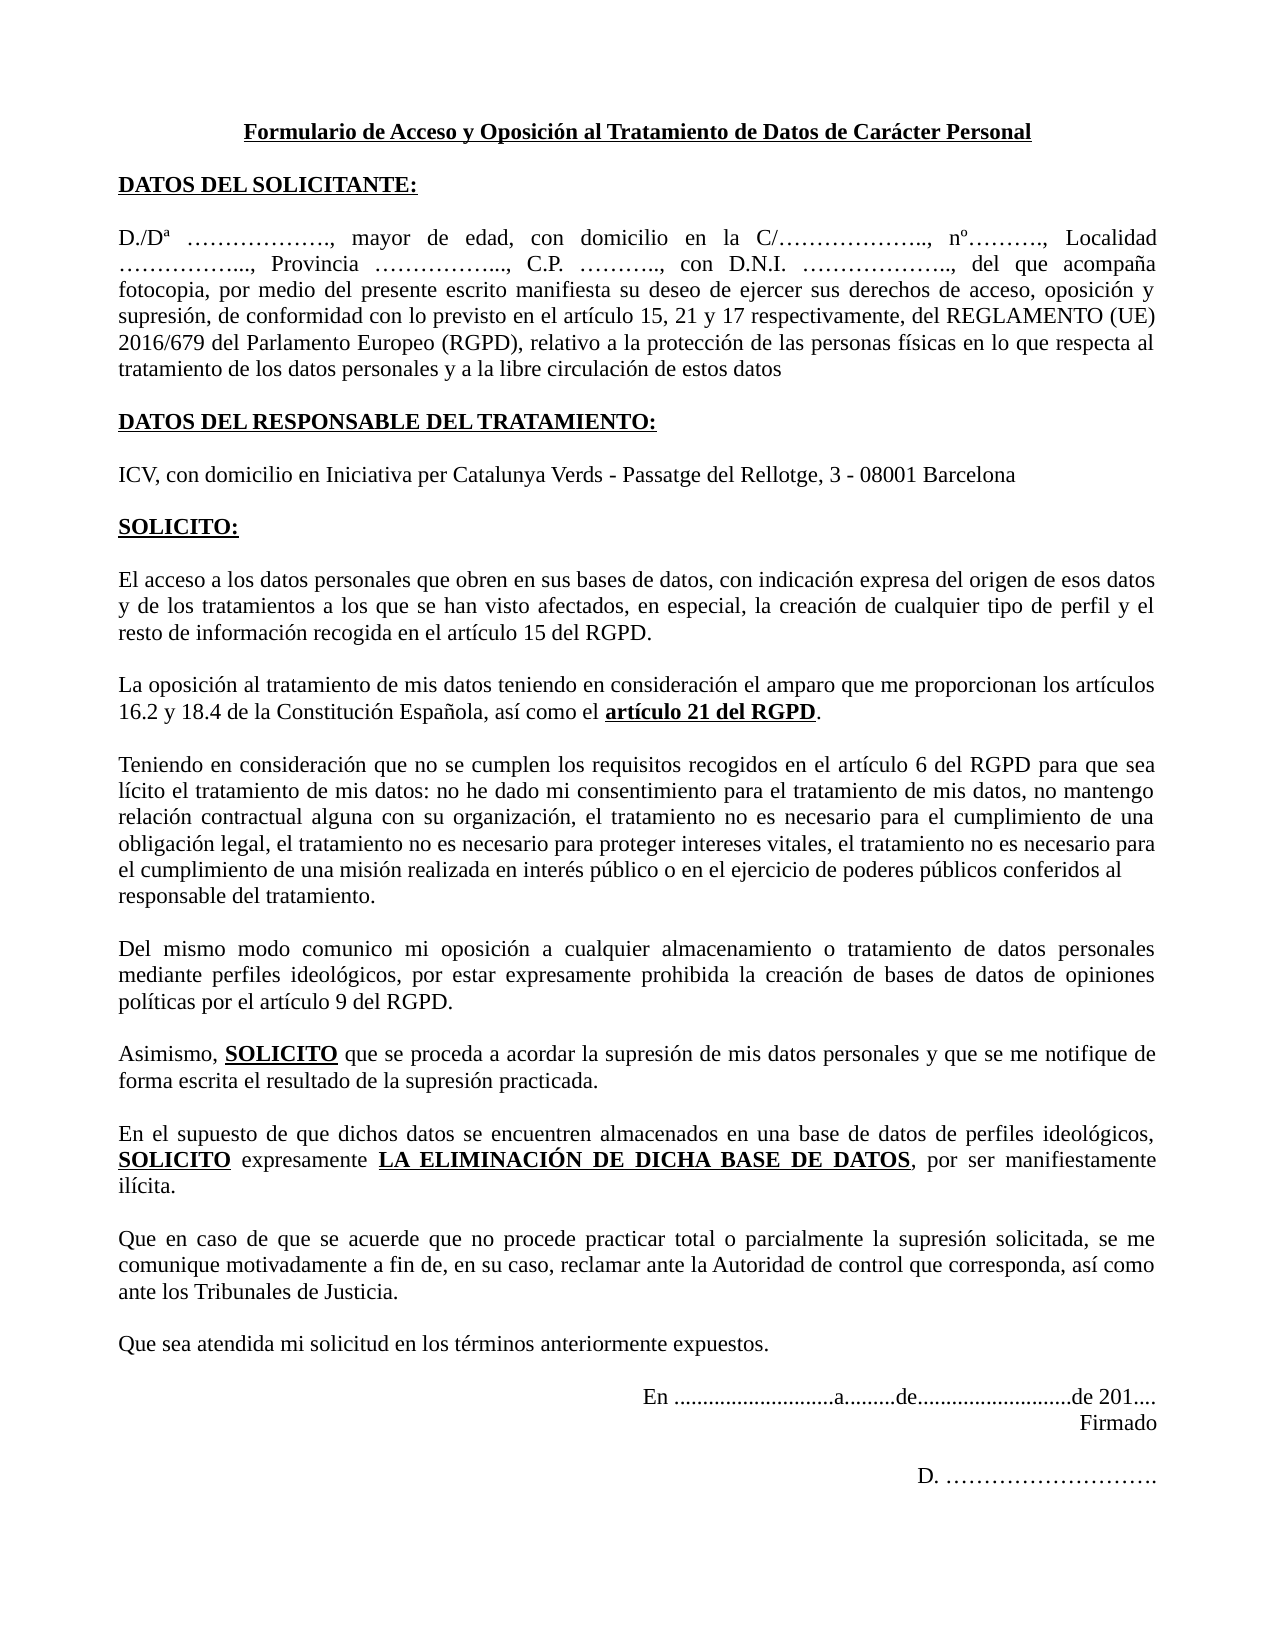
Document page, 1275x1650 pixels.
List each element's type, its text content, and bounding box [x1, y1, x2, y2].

text D. ………………………. [118, 1462, 1157, 1488]
text DATOS DEL RESPONSABLE DEL TRATAMIENTO: [118, 408, 1157, 434]
text responsable del tratamiento. [118, 882, 1157, 909]
text Teniendo en consideración que no se cumplen los requisitos recogidos en el artículo 6 del RGPD para que sea lícito el tratamiento de mis datos: no he dado mi consentimiento para el tratamiento de mis datos, no mantengo relación contractual alguna con su organización, el tratamiento no es necesario para el cumplimiento de una obligación legal, el tratamiento no es necesario para proteger intereses vitales, el tratamiento no es necesario para el cumplimiento de una misión realizada en interés público o en el ejercicio de poderes públicos conferidos al [118, 751, 1157, 882]
text Formulario de Acceso y Oposición al Tratamiento de Datos de Carácter Personal [118, 118, 1157, 144]
text D./Dª ………………., mayor de edad, con domicilio en la C/……………….., nº………., Localidad ……………..., Provincia ……………..., C.P. ……….., con D.N.I. ……………….., del que acompaña fotocopia, por medio del presente escrito manifiesta su deseo de ejercer sus derechos de acceso, oposición y supresión, de conformidad con lo previsto en el artículo 15, 21 y 17 respectivamente, del REGLAMENTO (UE) 2016/679 del Parlamento Europeo (RGPD), relativo a la protección de las personas físicas en lo que respecta al tratamiento de los datos personales y a la libre circulación de estos datos [118, 223, 1157, 382]
text Que en caso de que se acuerde que no procede practicar total o parcialmente la supresión solicitada, se me comunique motivadamente a fin de, en su caso, reclamar ante la Autoridad de control que corresponda, así como ante los Tribunales de Justicia. [118, 1225, 1157, 1304]
text En el supuesto de que dichos datos se encuentren almacenados en una base de datos de perfiles ideológicos, SOLICITO expresamente LA ELIMINACIÓN DE DICHA BASE DE DATOS, por ser manifiestamente ilícita. [118, 1119, 1157, 1199]
text Que sea atendida mi solicitud en los términos anteriormente expuestos. [118, 1330, 1157, 1357]
text Asimismo, SOLICITO que se proceda a acordar la supresión de mis datos personales y que se me notifique de forma escrita el resultado de la supresión practicada. [118, 1041, 1157, 1093]
text DATOS DEL SOLICITANTE: [118, 171, 1157, 197]
text En ............................a.........de...........................de 201.... [118, 1383, 1157, 1409]
text Firmado [118, 1409, 1157, 1436]
text Del mismo modo comunico mi oposición a cualquier almacenamiento o tratamiento de datos personales mediante perfiles ideológicos, por estar expresamente prohibida la creación de bases de datos de opiniones políticas por el artículo 9 del RGPD. [118, 935, 1157, 1014]
text El acceso a los datos personales que obren en sus bases de datos, con indicación expresa del origen de esos datos y de los tratamientos a los que se han visto afectados, en especial, la creación de cualquier tipo de perfil y el resto de información recogida en el artículo 15 del RGPD. [118, 566, 1157, 645]
text ICV, con domicilio en Iniciativa per Catalunya Verds - Passatge del Rellotge, 3 - 08001 Barcelona [118, 461, 1157, 487]
text La oposición al tratamiento de mis datos teniendo en consideración el amparo que me proporcionan los artículos 16.2 y 18.4 de la Constitución Española, así como el artículo 21 del RGPD. [118, 672, 1157, 724]
text SOLICITO: [118, 513, 1157, 540]
